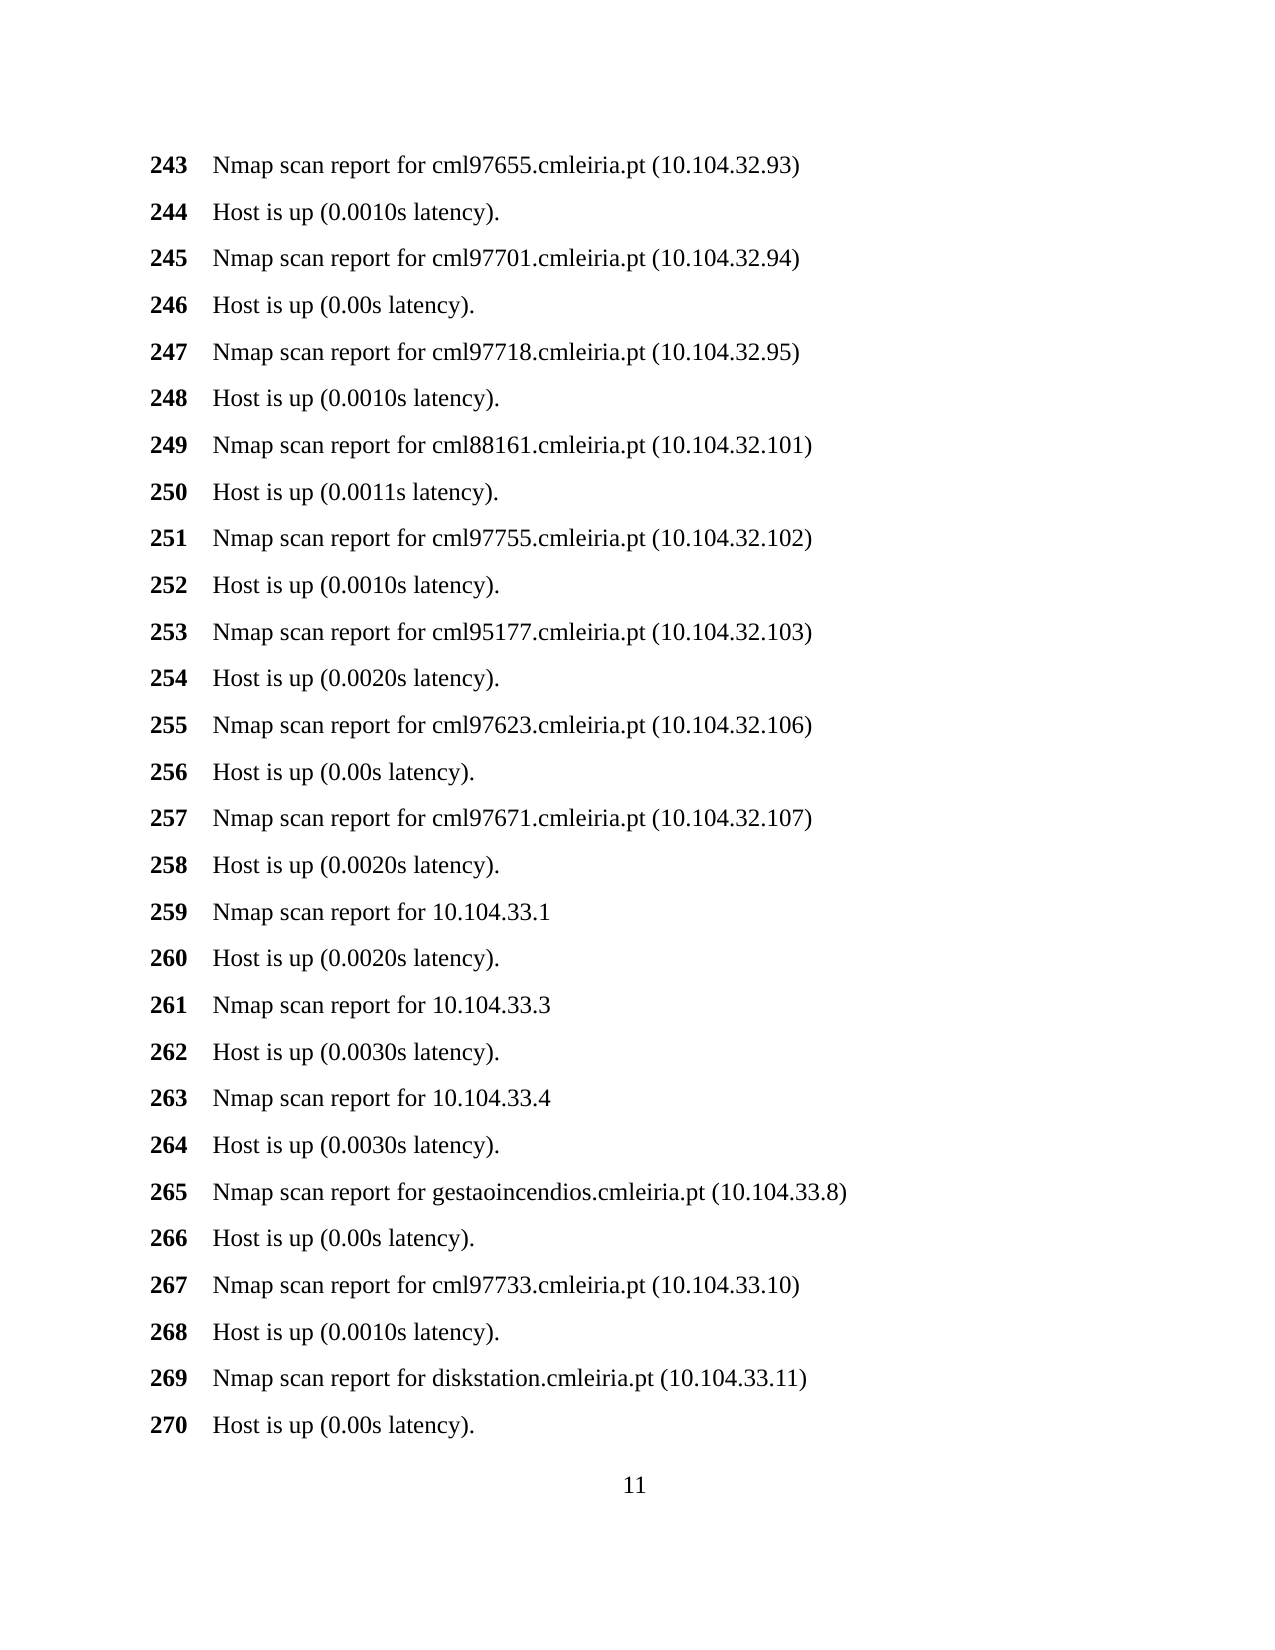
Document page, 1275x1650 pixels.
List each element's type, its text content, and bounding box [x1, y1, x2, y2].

text 252 Host is up (0.0010s latency). [150, 570, 1125, 599]
text 270 Host is up (0.00s latency). [150, 1410, 1125, 1439]
text 250 Host is up (0.0011s latency). [150, 477, 1125, 505]
text 258 Host is up (0.0020s latency). [150, 850, 1125, 879]
text 249 Nmap scan report for cml88161.cmleiria.pt (10.104.32.101) [150, 430, 1125, 459]
text 255 Nmap scan report for cml97623.cmleiria.pt (10.104.32.106) [150, 710, 1125, 739]
text 268 Host is up (0.0010s latency). [150, 1317, 1125, 1345]
text 254 Host is up (0.0020s latency). [150, 663, 1125, 692]
text 243 Nmap scan report for cml97655.cmleiria.pt (10.104.32.93) [150, 150, 1125, 179]
text 257 Nmap scan report for cml97671.cmleiria.pt (10.104.32.107) [150, 803, 1125, 832]
text 261 Nmap scan report for 10.104.33.3 [150, 990, 1125, 1019]
text 262 Host is up (0.0030s latency). [150, 1037, 1125, 1065]
text 246 Host is up (0.00s latency). [150, 290, 1125, 319]
text 259 Nmap scan report for 10.104.33.1 [150, 897, 1125, 925]
text 248 Host is up (0.0010s latency). [150, 383, 1125, 412]
text 269 Nmap scan report for diskstation.cmleiria.pt (10.104.33.11) [150, 1363, 1125, 1392]
text 264 Host is up (0.0030s latency). [150, 1130, 1125, 1159]
text 256 Host is up (0.00s latency). [150, 757, 1125, 785]
text 266 Host is up (0.00s latency). [150, 1223, 1125, 1252]
text 251 Nmap scan report for cml97755.cmleiria.pt (10.104.32.102) [150, 523, 1125, 552]
text 253 Nmap scan report for cml95177.cmleiria.pt (10.104.32.103) [150, 617, 1125, 645]
text 265 Nmap scan report for gestaoincendios.cmleiria.pt (10.104.33.8) [150, 1177, 1125, 1205]
text 245 Nmap scan report for cml97701.cmleiria.pt (10.104.32.94) [150, 243, 1125, 272]
text 247 Nmap scan report for cml97718.cmleiria.pt (10.104.32.95) [150, 337, 1125, 365]
text 267 Nmap scan report for cml97733.cmleiria.pt (10.104.33.10) [150, 1270, 1125, 1299]
text 260 Host is up (0.0020s latency). [150, 943, 1125, 972]
text 263 Nmap scan report for 10.104.33.4 [150, 1083, 1125, 1112]
text 244 Host is up (0.0010s latency). [150, 197, 1125, 225]
